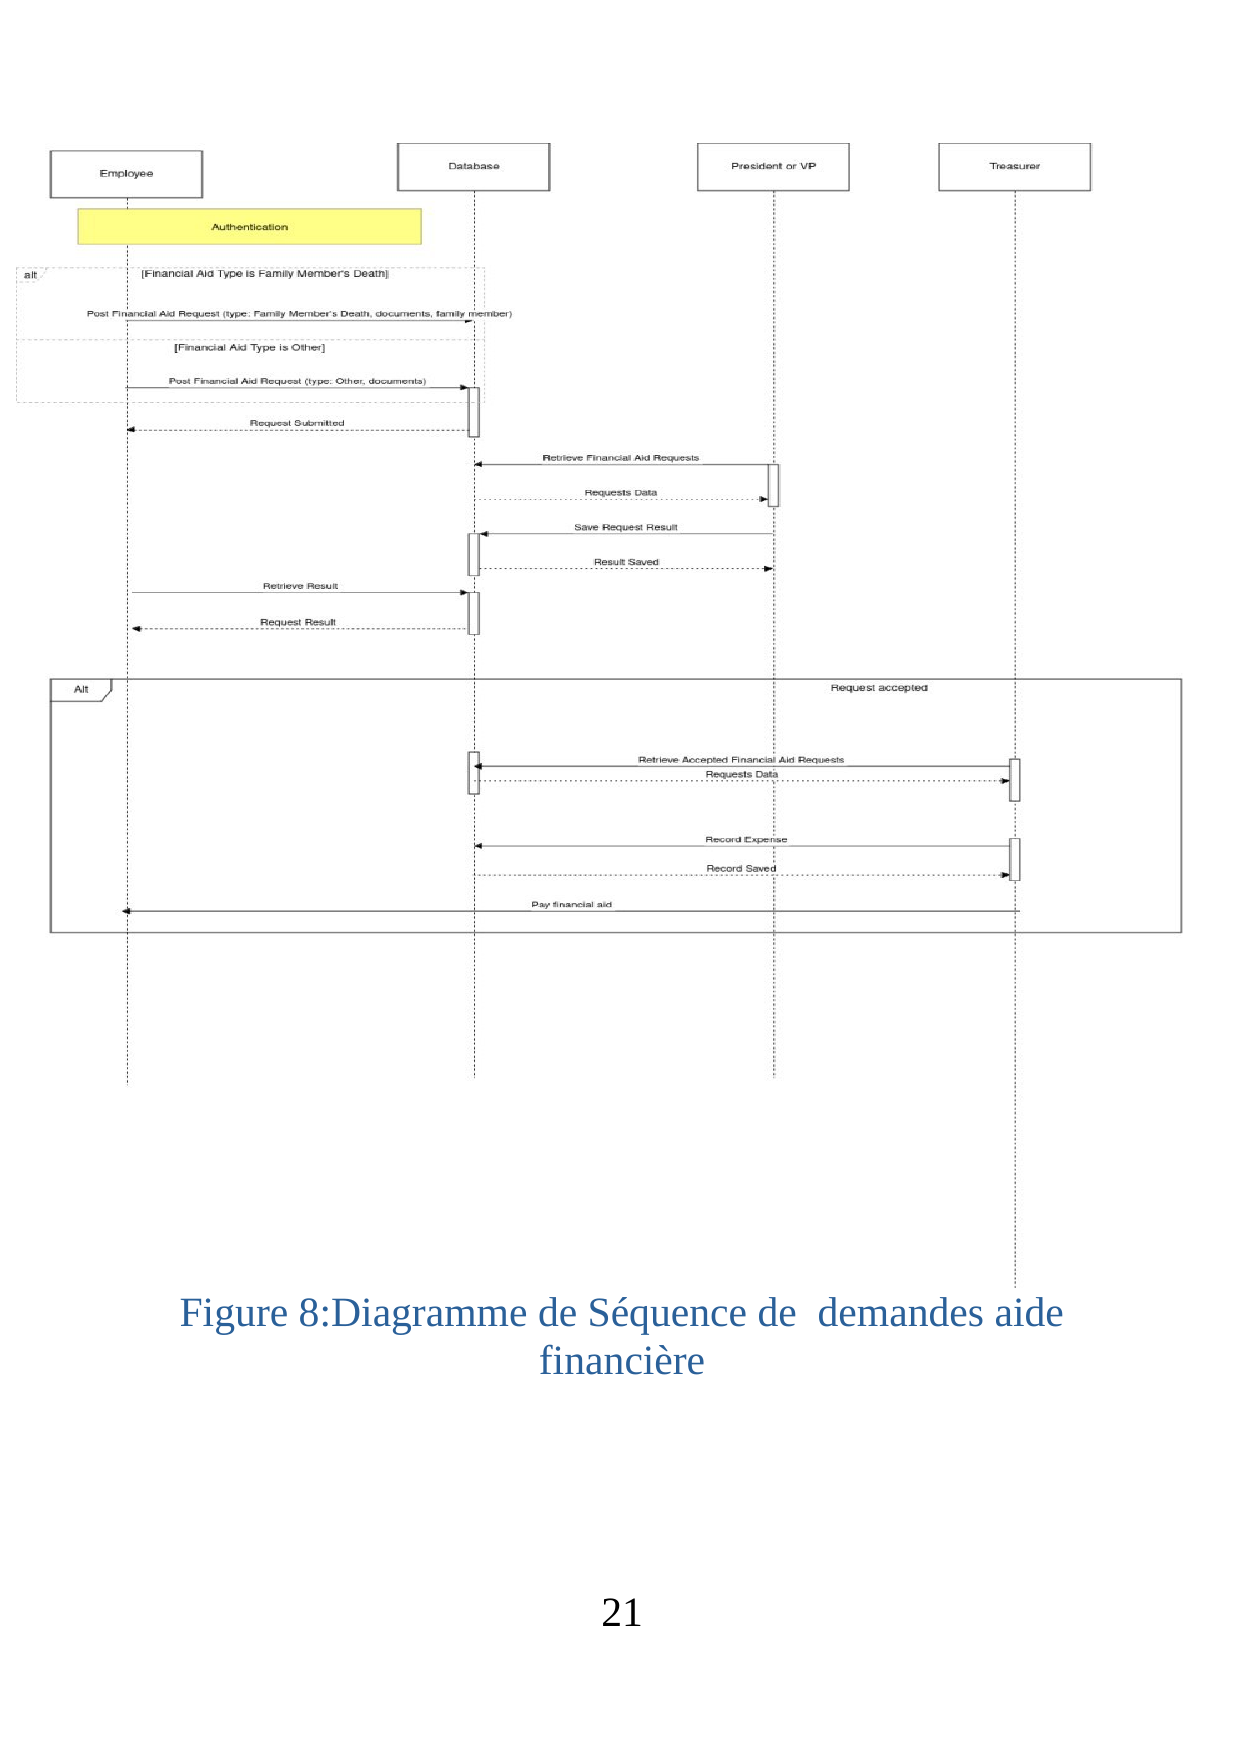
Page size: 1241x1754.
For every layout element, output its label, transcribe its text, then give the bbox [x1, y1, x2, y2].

text Figure 8:Diagramme de Séquence de demandes aide financière [102, 1288, 1142, 1383]
text [102, 118, 1142, 143]
picture [16, 143, 1183, 1288]
